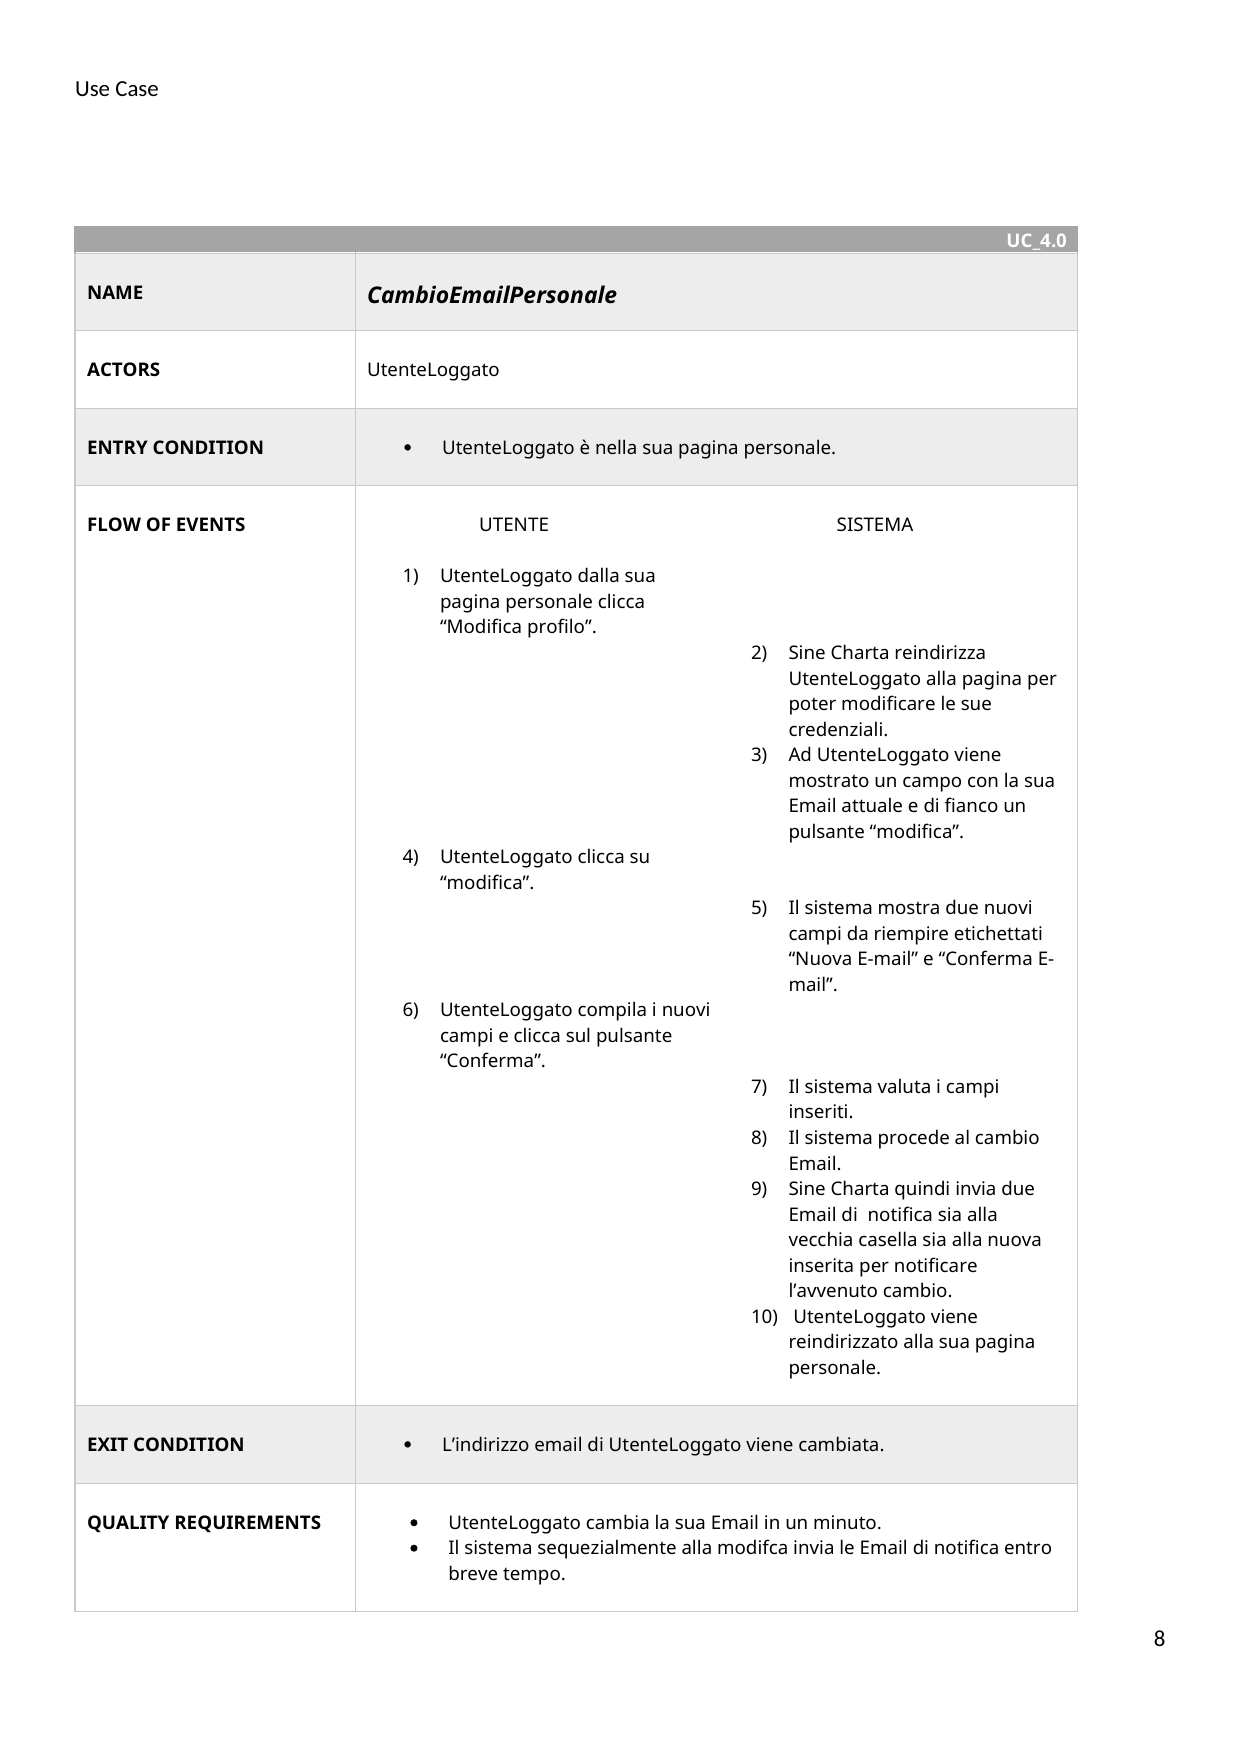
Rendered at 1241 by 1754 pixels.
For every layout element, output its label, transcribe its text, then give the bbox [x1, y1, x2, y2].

table_cell UtenteLoggato cambia la sua Email in un minuto. Il sistema sequezialmente alla modifca invia le Email di notifica entro breve tempo. [356, 1484, 1077, 1611]
table_cell UtenteLoggato è nella sua pagina personale. [356, 409, 1077, 485]
table_cell EXIT CONDITION [76, 1406, 355, 1483]
table_cell UTENTE SISTEMA UtenteLoggato dalla sua pagina personale clicca “Modifica profilo”. Sine Charta reindirizza UtenteLoggato alla pagina per poter modificare le sue credenziali. Ad UtenteLoggato viene mostrato un campo con la sua Email attuale e di fianco un pulsante “modifica”. UtenteLoggato clicca su “modifica”. Il sistema mostra due nuovi campi da riempire etichettati “Nuova E-mail” e “Conferma E-mail”. UtenteLoggato compila i nuovi campi e clicca sul pulsante “Conferma”. Il sistema valuta i campi inseriti. Il sistema procede al cambio Email. Sine Charta quindi invia due Email di notifica sia alla vecchia casella sia alla nuova inserita per notificare l’avvenuto cambio. UtenteLoggato viene reindirizzato alla sua pagina personale. [356, 486, 1077, 1405]
table_cell CambioEmailPersonale [356, 254, 1077, 330]
table_cell L’indirizzo email di UtenteLoggato viene cambiata. [356, 1406, 1077, 1483]
table_cell NAME [76, 254, 355, 330]
table_cell FLOW OF EVENTS [76, 486, 355, 1405]
table_header UC_4.0 [356, 227, 1077, 252]
table_cell ENTRY CONDITION [76, 409, 355, 485]
table_cell ACTORS [76, 331, 355, 408]
table_cell UtenteLoggato [356, 331, 1077, 408]
table_cell QUALITY REQUIREMENTS [76, 1484, 355, 1611]
table_header [76, 227, 355, 252]
